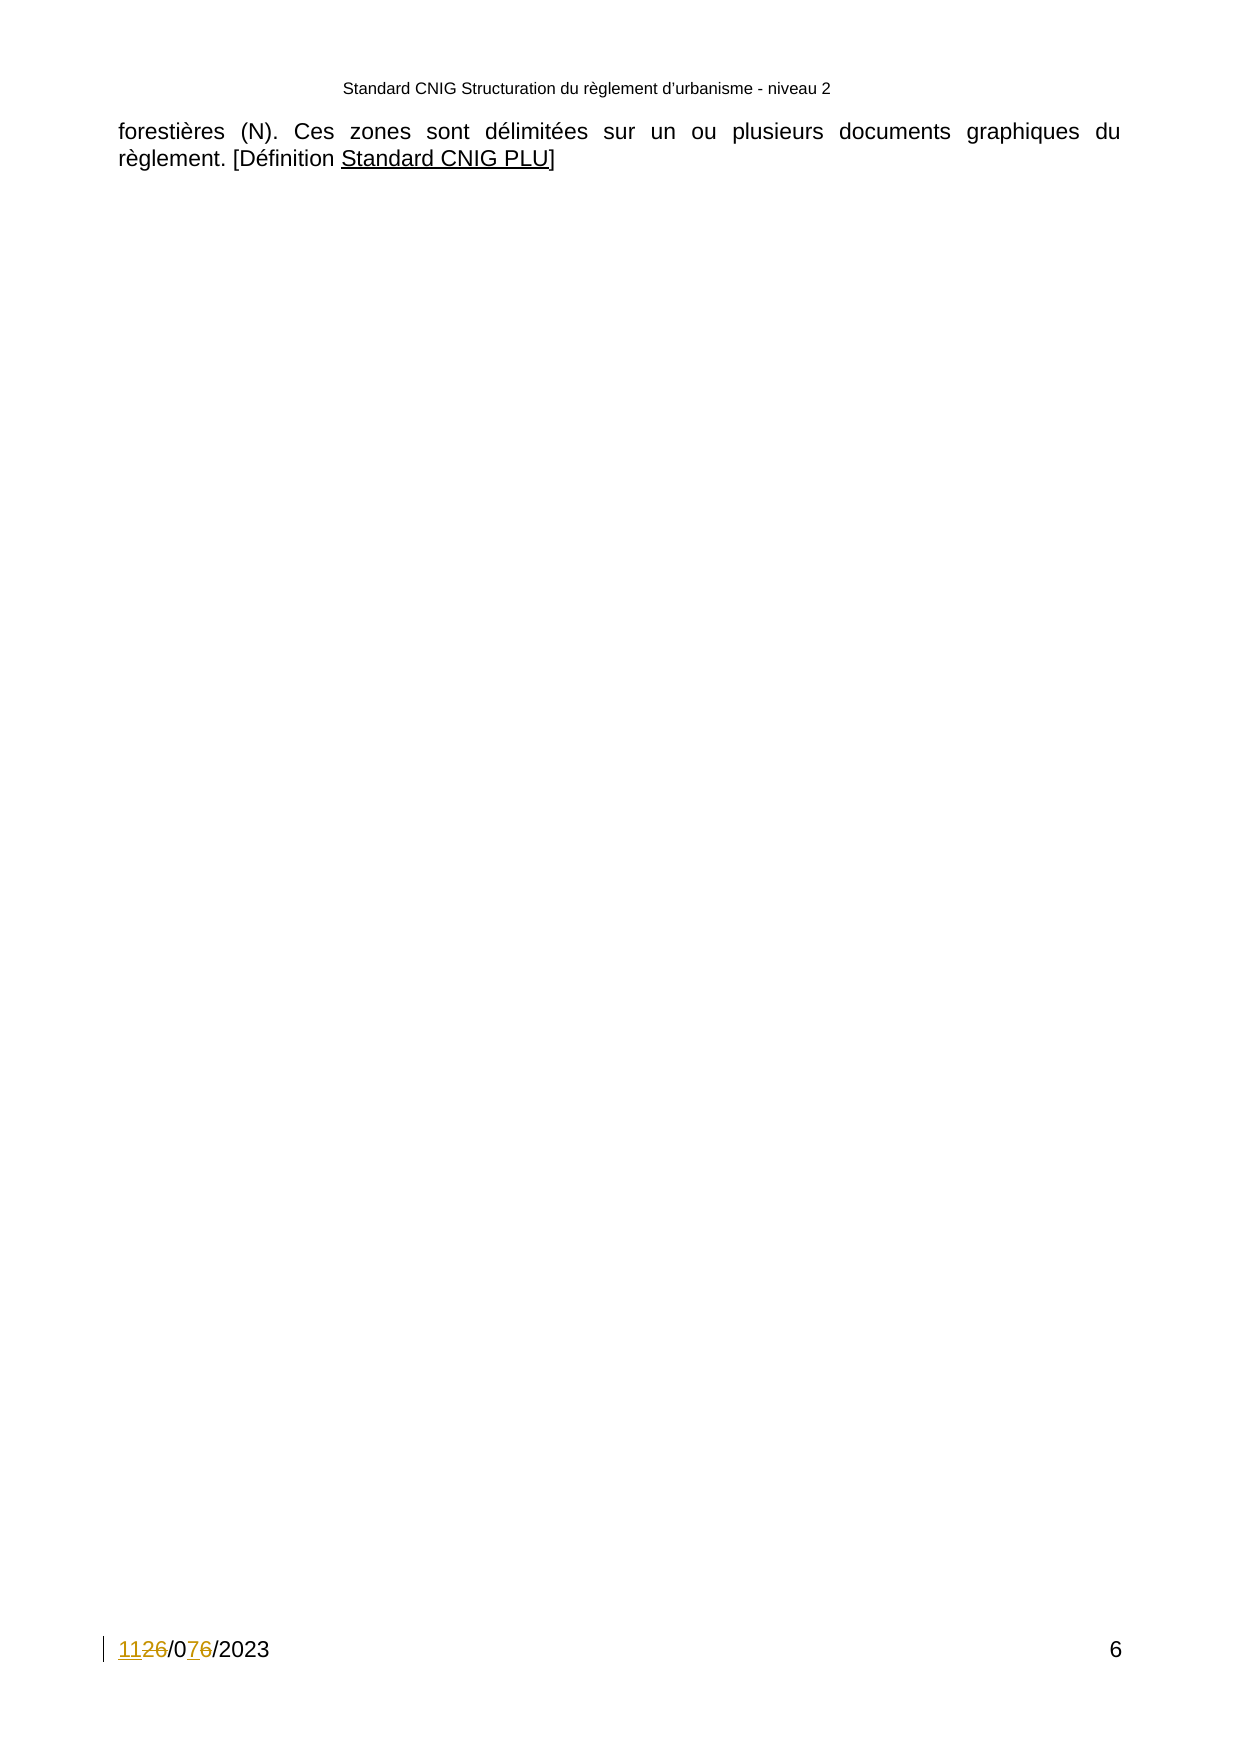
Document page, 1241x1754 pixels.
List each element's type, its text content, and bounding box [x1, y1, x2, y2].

text forestières (N). Ces zones sont délimitées sur un ou plusieurs documents graphiques du règlement. [Définition Standard CNIG PLU] [118, 118, 1122, 171]
